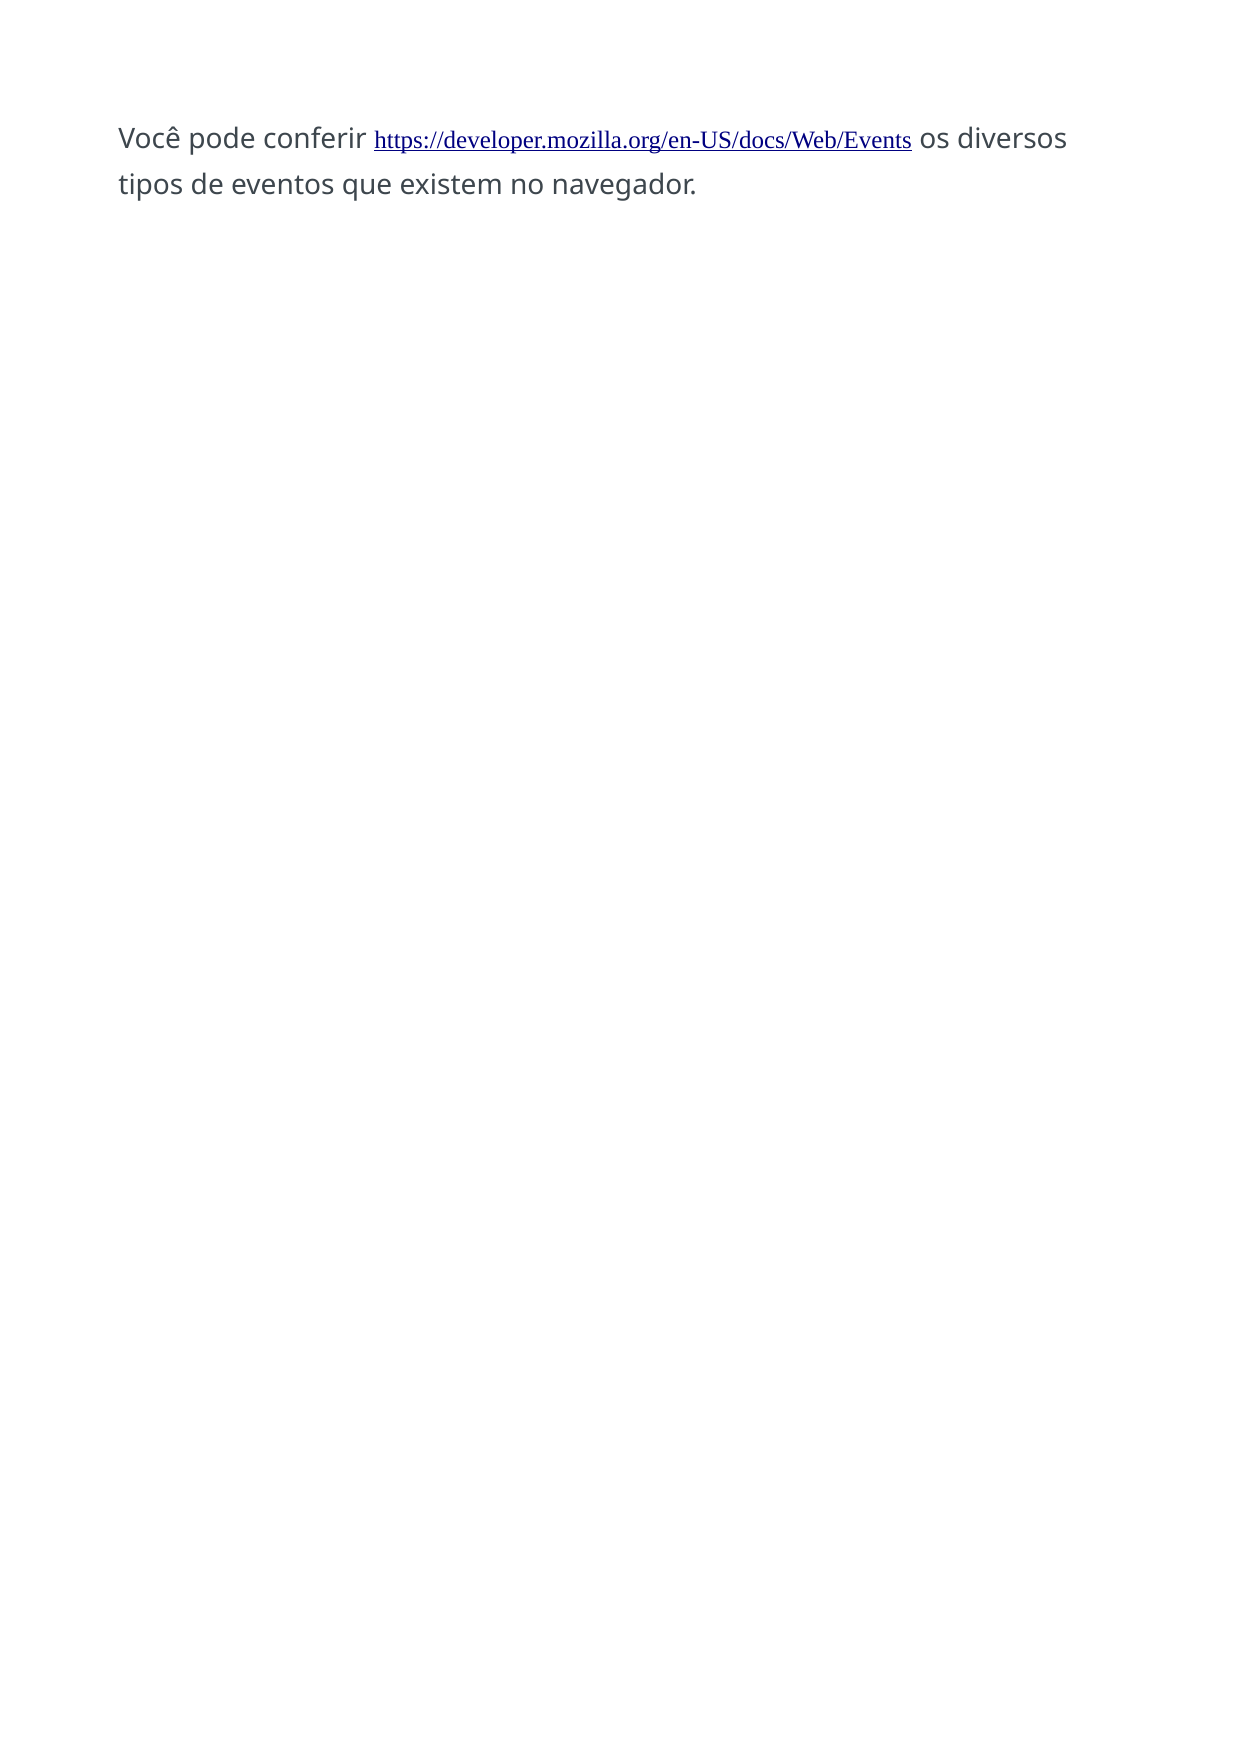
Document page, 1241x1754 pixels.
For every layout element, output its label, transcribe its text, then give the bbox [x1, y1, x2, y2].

text Você pode conferir https://developer.mozilla.org/en-US/docs/Web/Events os diversos tipos de eventos que existem no navegador. [118, 118, 1122, 202]
